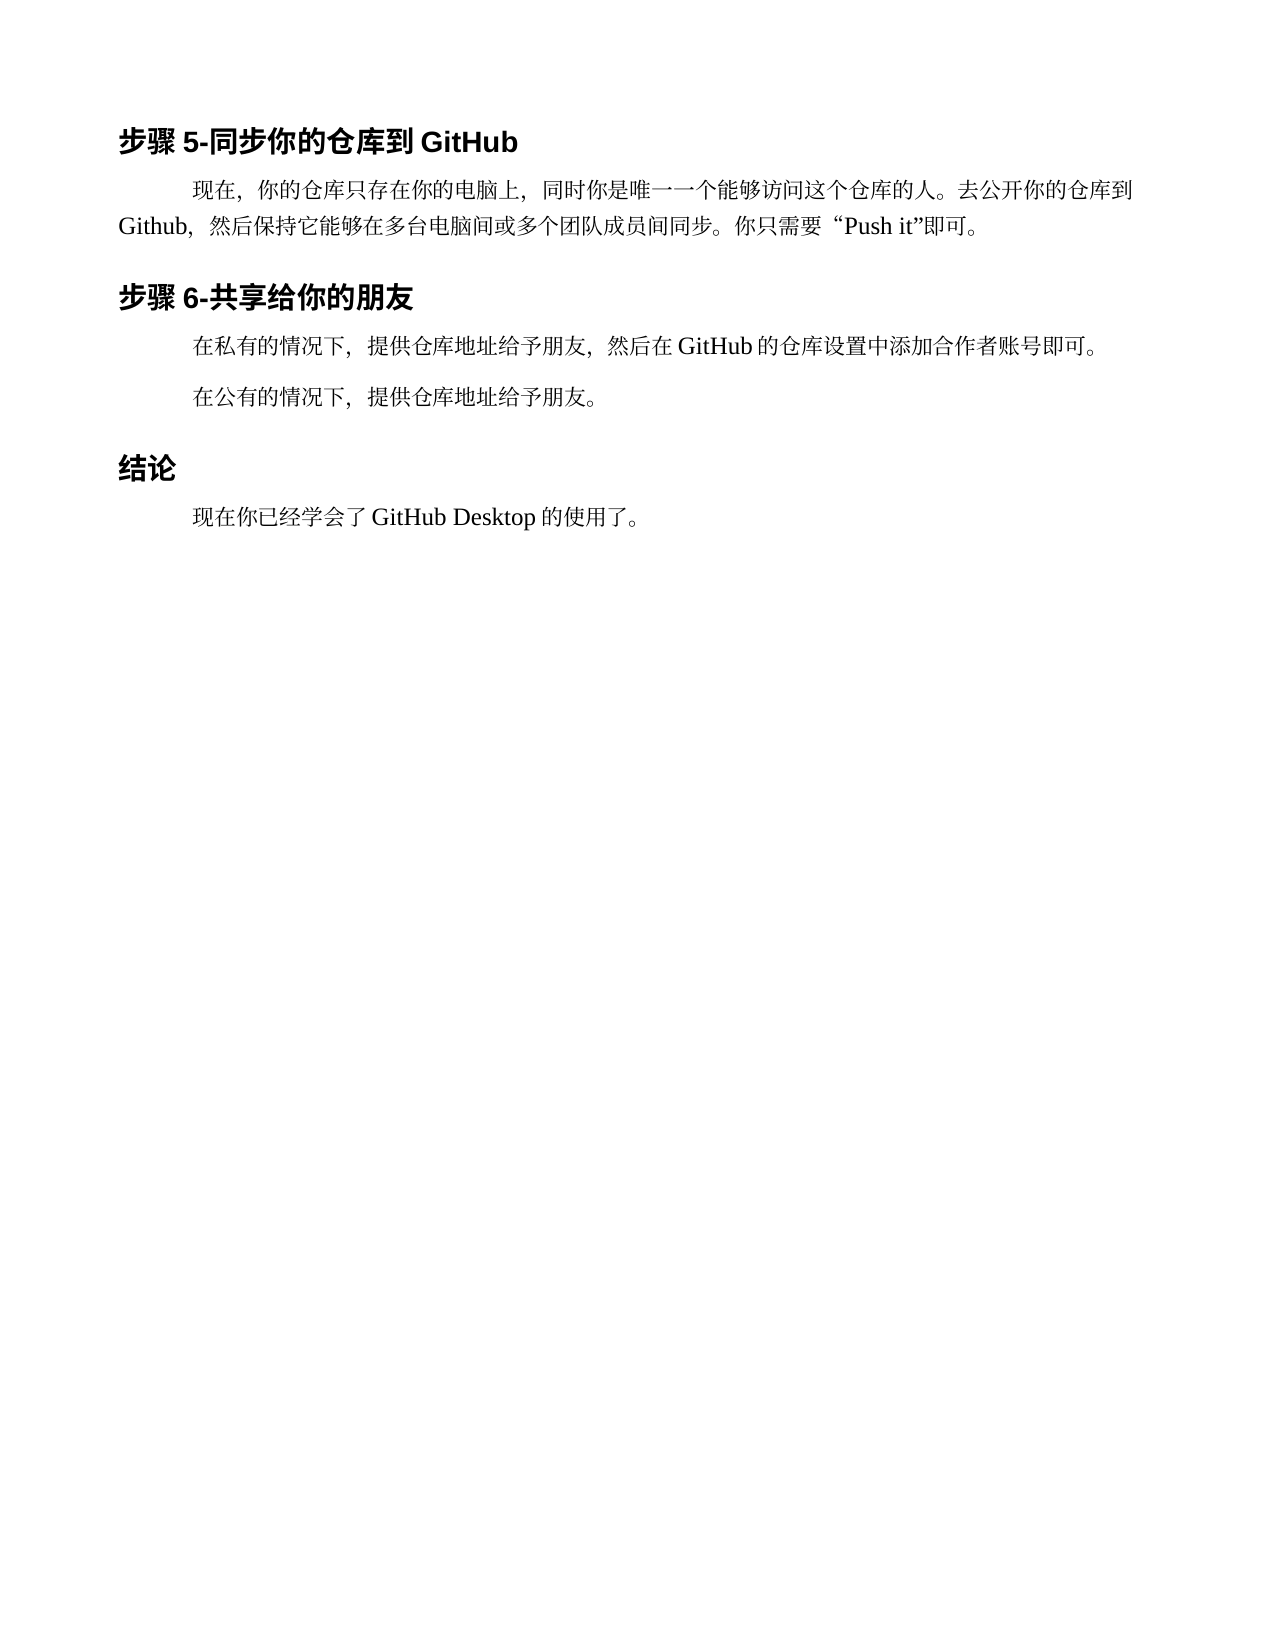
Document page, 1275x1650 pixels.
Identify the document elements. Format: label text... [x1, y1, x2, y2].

text 在公有的情况下，提供仓库地址给予朋友。 [118, 380, 1157, 412]
subtitle 步骤5-同步你的仓库到GitHub [118, 118, 1157, 161]
text 现在，你的仓库只存在你的电脑上，同时你是唯一一个能够访问这个仓库的人。去公开你的仓库到Github，然后保持它能够在多台电脑间或多个团队成员间同步。你只需要“Push it”即可。 [118, 173, 1157, 241]
text 现在你已经学会了GitHub Desktop的使用了。 [118, 501, 1157, 532]
subtitle 结论 [118, 446, 1157, 488]
text 在私有的情况下，提供仓库地址给予朋友，然后在GitHub的仓库设置中添加合作者账号即可。 [118, 329, 1157, 361]
subtitle 步骤6-共享给你的朋友 [118, 274, 1157, 317]
